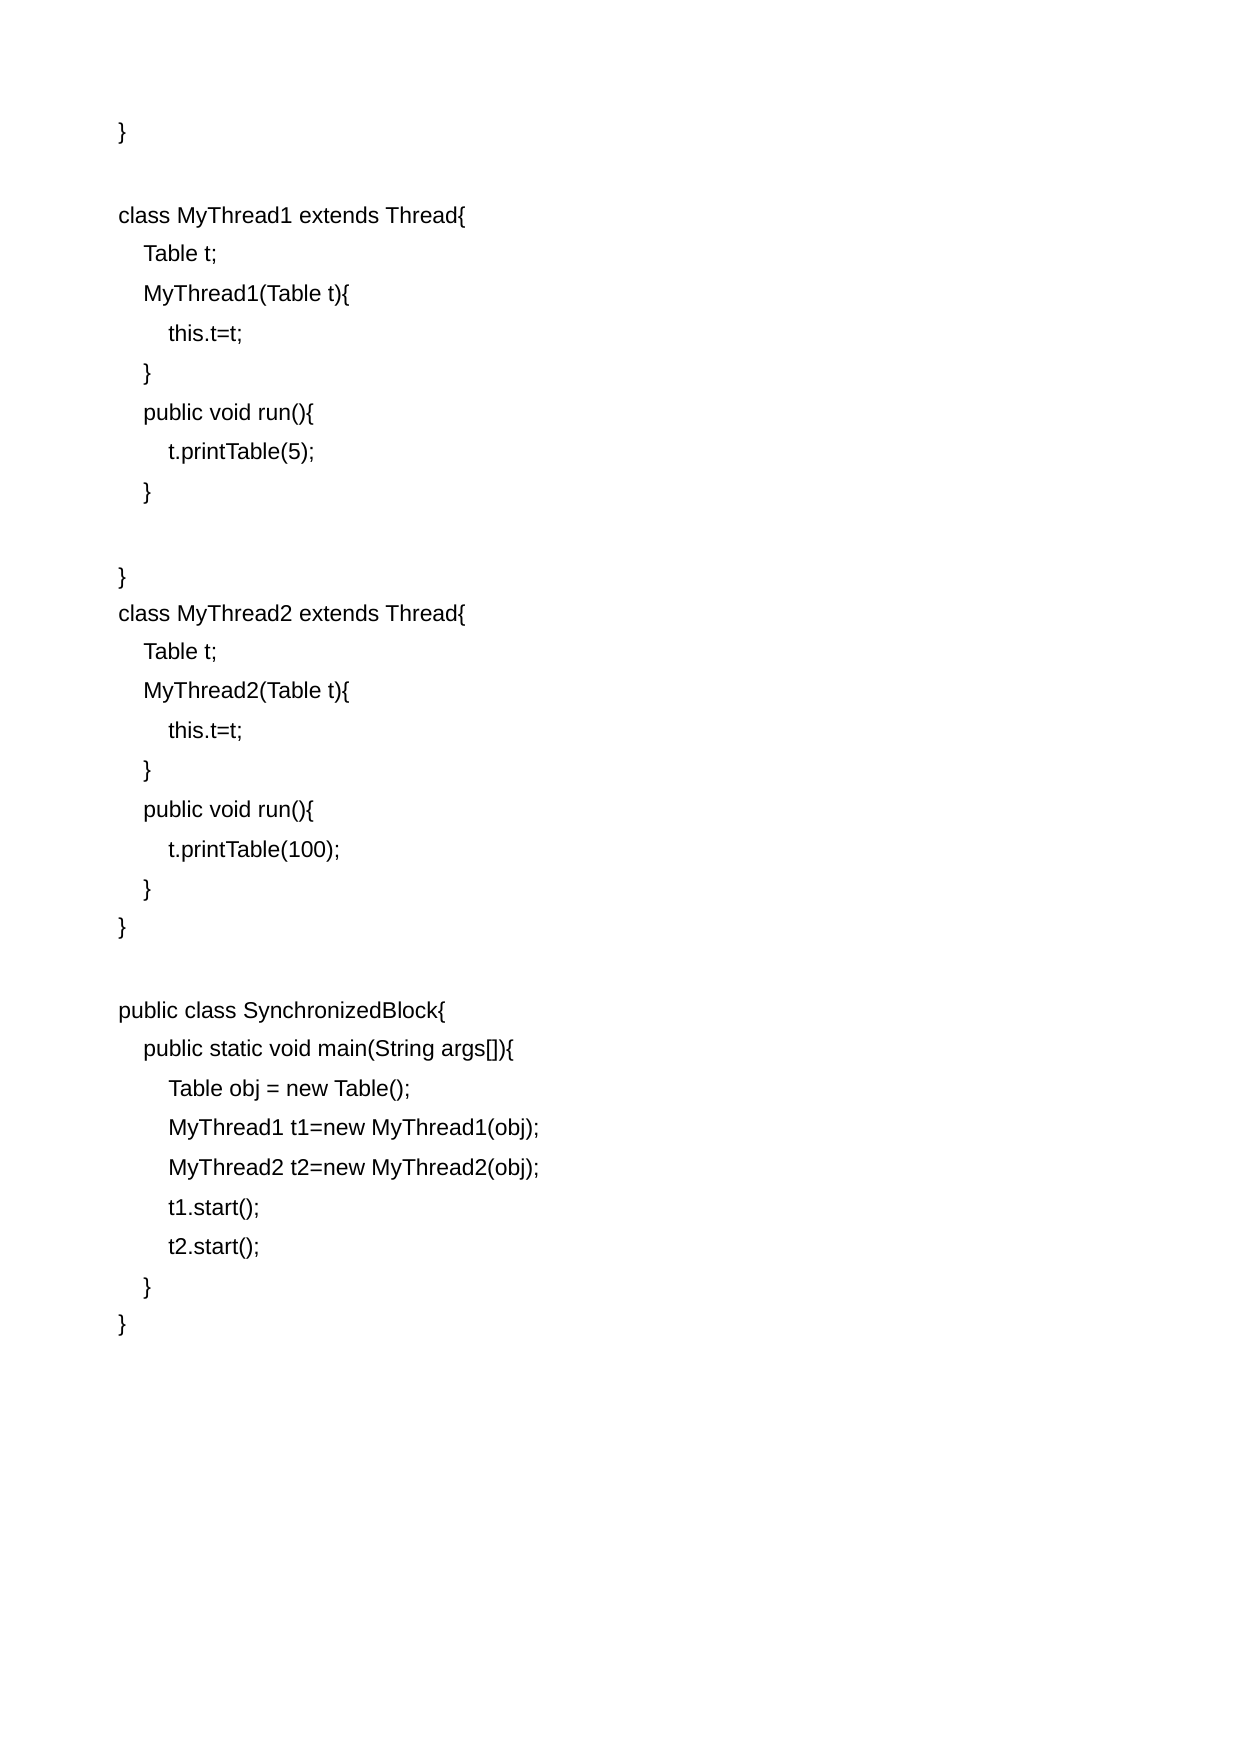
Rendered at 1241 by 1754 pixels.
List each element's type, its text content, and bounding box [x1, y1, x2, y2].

text public void run(){ [118, 794, 1122, 823]
text MyThread2(Table t){ [118, 675, 1122, 704]
text MyThread2 t2=new MyThread2(obj); [118, 1152, 1122, 1181]
text t2.start(); [118, 1231, 1122, 1260]
text public void run(){ [118, 397, 1122, 426]
text } [118, 357, 1122, 386]
text public class SynchronizedBlock{ [118, 997, 1122, 1023]
text } [118, 563, 1122, 589]
text Table t; [118, 636, 1122, 664]
text MyThread1 t1=new MyThread1(obj); [118, 1112, 1122, 1141]
text class MyThread1 extends Thread{ [118, 202, 1122, 228]
text } [118, 476, 1122, 505]
text } [118, 913, 1122, 939]
text t.printTable(100); [118, 834, 1122, 862]
text } [118, 1310, 1122, 1337]
text public static void main(String args[]){ [118, 1033, 1122, 1062]
text } [118, 1271, 1122, 1299]
text t1.start(); [118, 1192, 1122, 1220]
text MyThread1(Table t){ [118, 278, 1122, 307]
text class MyThread2 extends Thread{ [118, 599, 1122, 626]
text this.t=t; [118, 318, 1122, 346]
text } [118, 754, 1122, 783]
text Table obj = new Table(); [118, 1073, 1122, 1102]
text } [118, 873, 1122, 902]
text t.printTable(5); [118, 436, 1122, 465]
text Table t; [118, 238, 1122, 267]
text this.t=t; [118, 715, 1122, 744]
text } [118, 118, 1122, 144]
